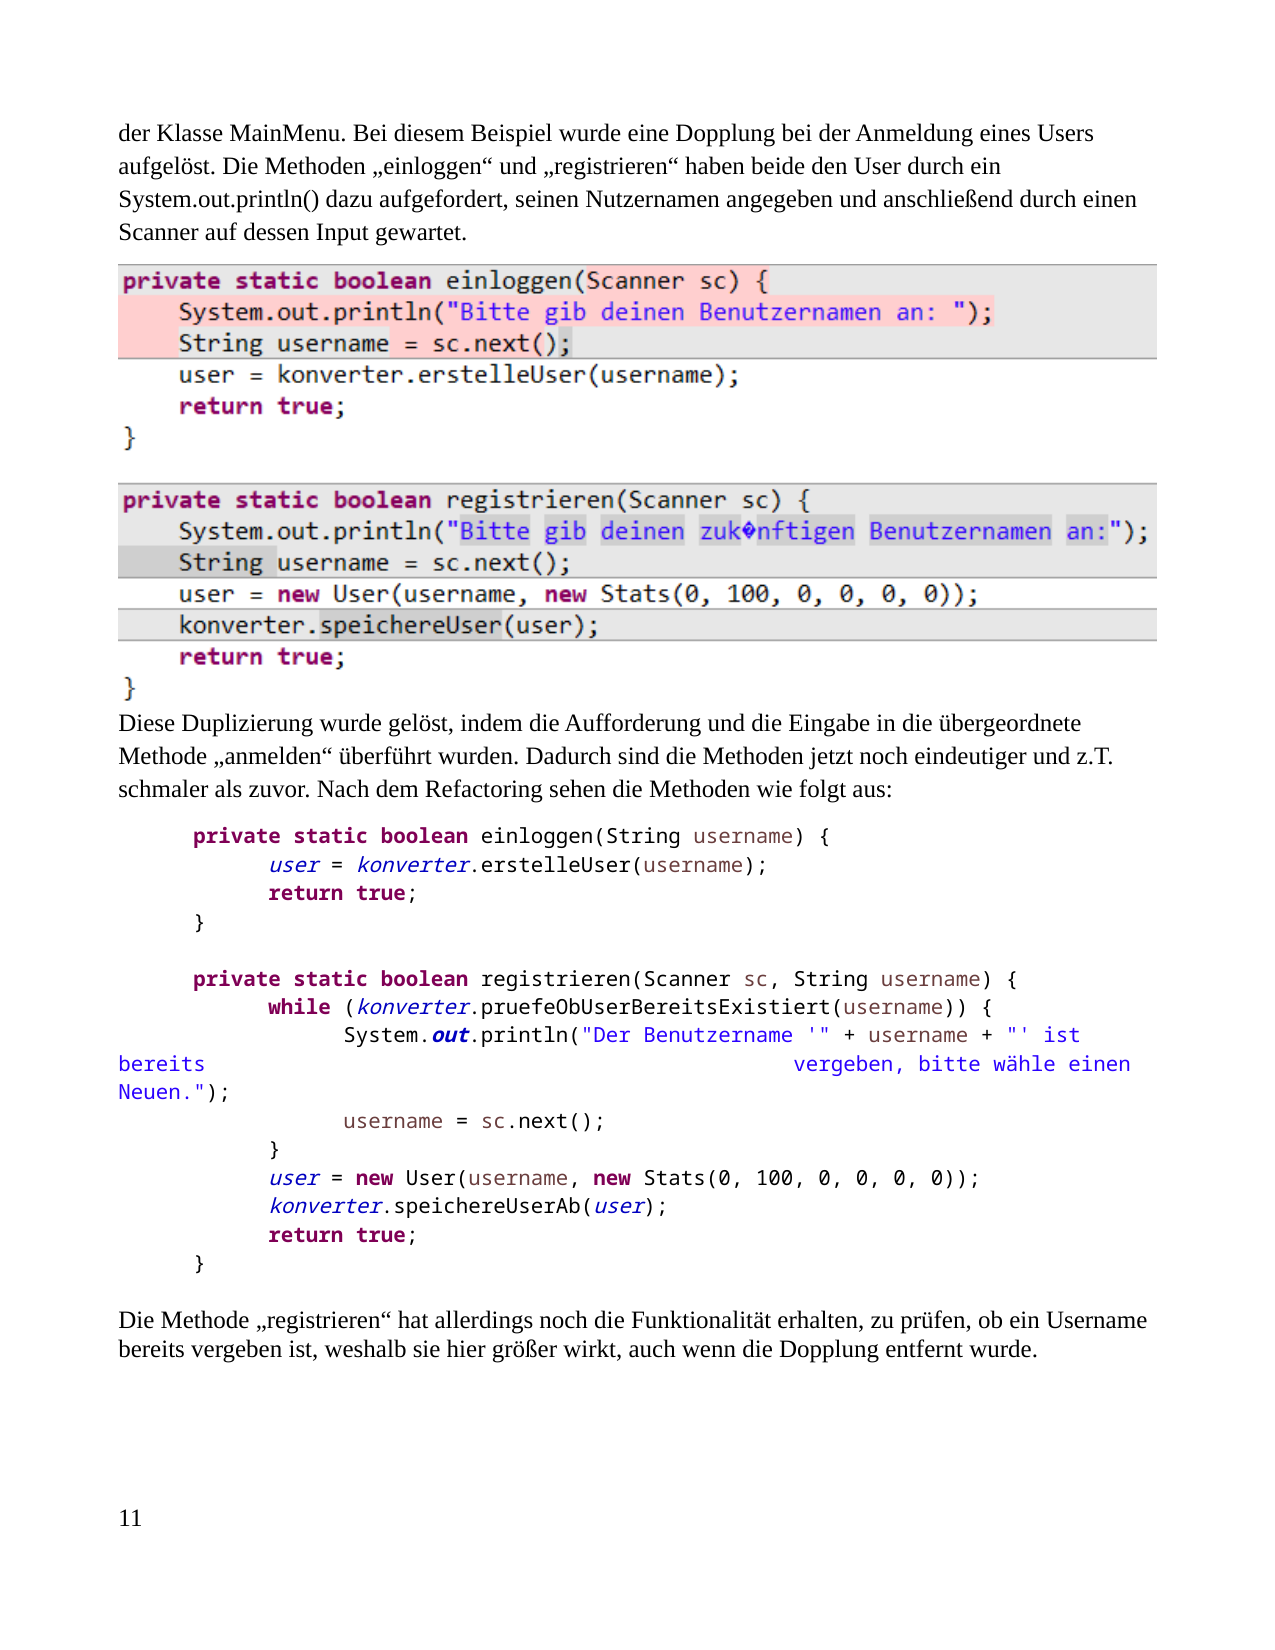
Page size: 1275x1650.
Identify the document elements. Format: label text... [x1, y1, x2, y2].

text while (konverter.pruefeObUserBereitsExistiert(username)) { [118, 992, 1157, 1021]
text } [118, 1248, 1157, 1277]
text } [118, 1134, 1157, 1163]
text der Klasse MainMenu. Bei diesem Beispiel wurde eine Dopplung bei der Anmeldung eines Users aufgelöst. Die Methoden „einloggen“ und „registrieren“ haben beide den User durch ein System.out.println() dazu aufgefordert, seinen Nutzernamen angegeben und anschließend durch einen Scanner auf dessen Input gewartet. [118, 118, 1157, 246]
text return true; [118, 1220, 1157, 1248]
text System.out.println("Der Benutzername '" + username + "' ist bereits vergeben, bitte wähle einen Neuen."); [118, 1021, 1157, 1106]
text Die Methode „registrieren“ hat allerdings noch die Funktionalität erhalten, zu prüfen, ob ein Username bereits vergeben ist, weshalb sie hier größer wirkt, auch wenn die Dopplung entfernt wurde. [118, 1305, 1157, 1362]
text username = sc.next(); [118, 1106, 1157, 1134]
text } [118, 907, 1157, 935]
text konverter.speichereUserAb(user); [118, 1191, 1157, 1220]
text return true; [118, 878, 1157, 907]
text private static boolean einloggen(String username) { [118, 822, 1157, 850]
text user = konverter.erstelleUser(username); [118, 850, 1157, 878]
text private static boolean registrieren(Scanner sc, String username) { [118, 964, 1157, 992]
text user = new User(username, new Stats(0, 100, 0, 0, 0, 0)); [118, 1163, 1157, 1191]
picture [118, 264, 1157, 704]
text Diese Duplizierung wurde gelöst, indem die Aufforderung und die Eingabe in die übergeordnete Methode „anmelden“ überführt wurden. Dadurch sind die Methoden jetzt noch eindeutiger und z.T. schmaler als zuvor. Nach dem Refactoring sehen die Methoden wie folgt aus: [118, 704, 1157, 803]
